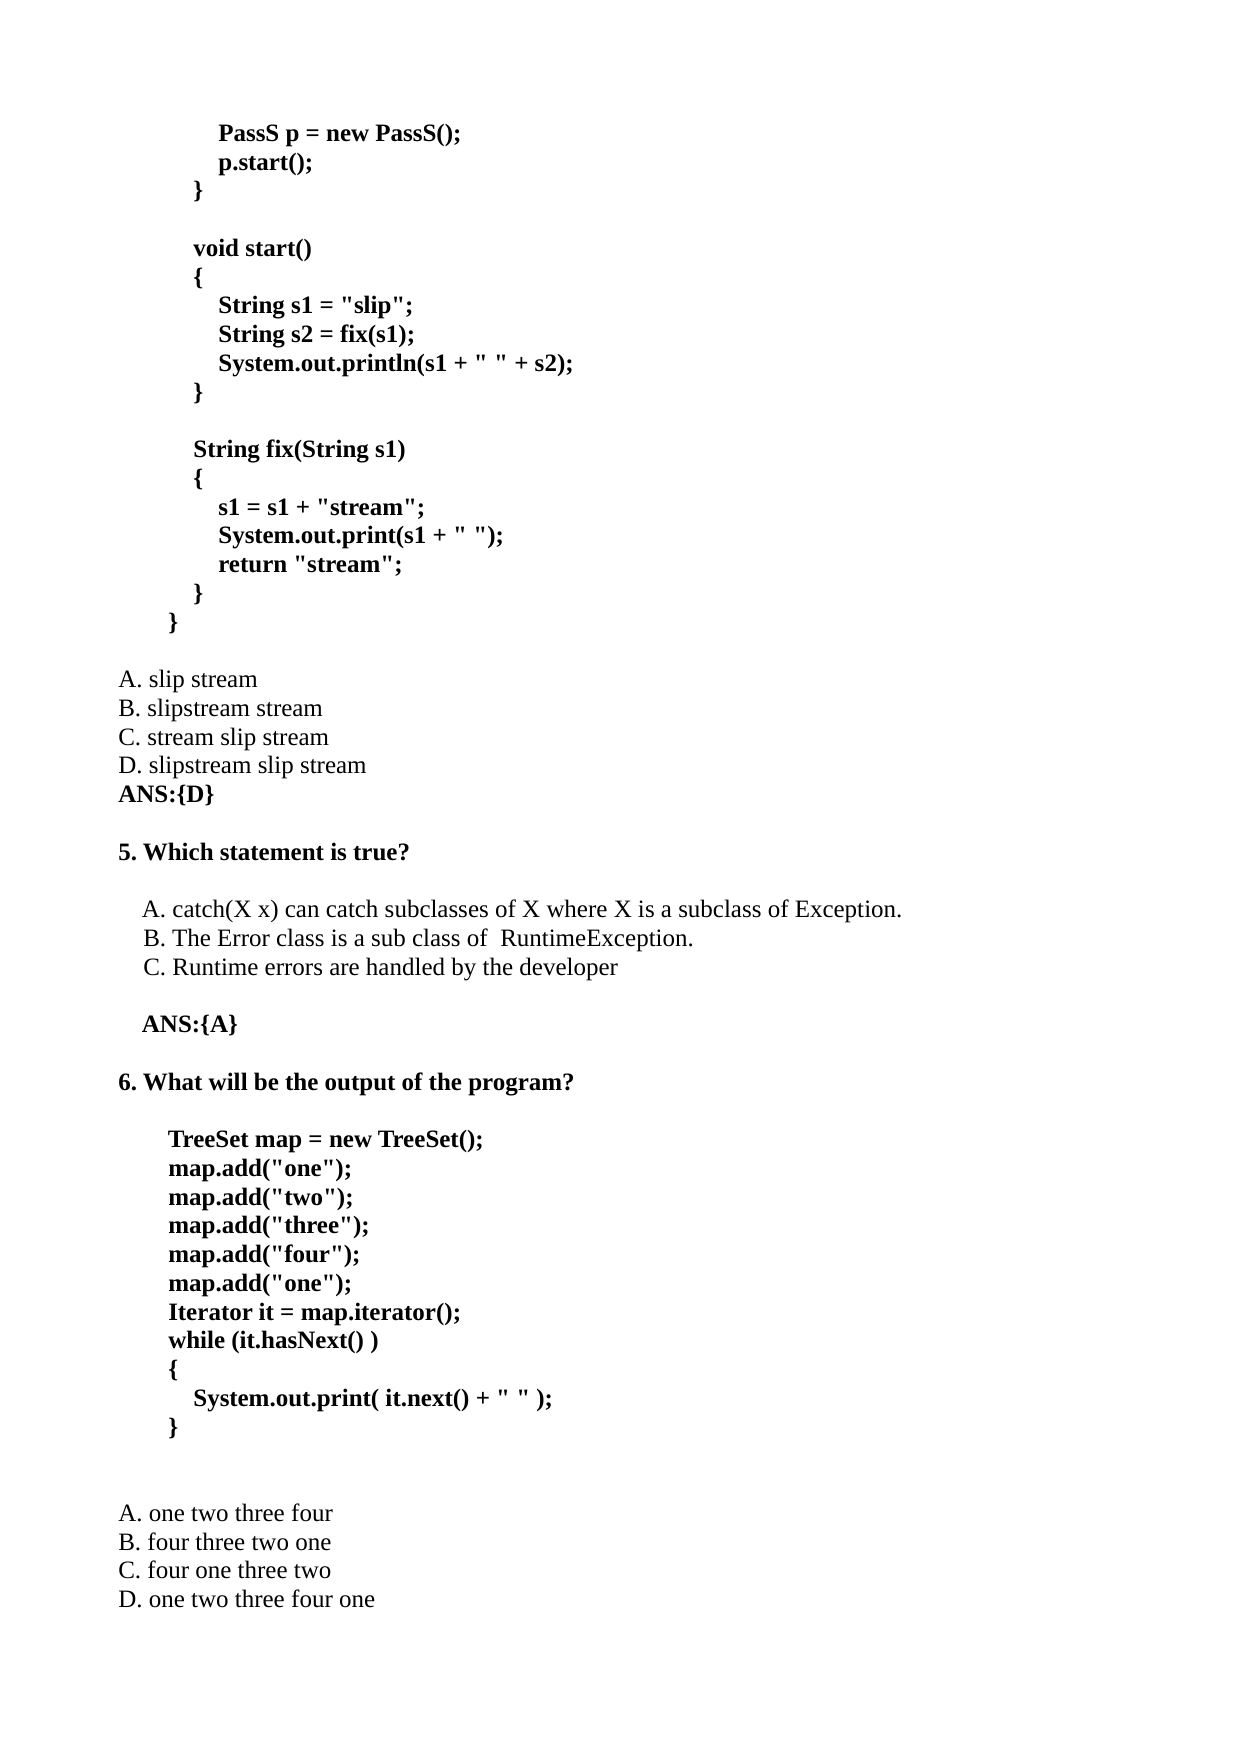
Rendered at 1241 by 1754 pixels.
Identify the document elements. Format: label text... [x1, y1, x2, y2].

text A. one two three four [118, 1498, 1122, 1527]
text D. one two three four one [118, 1584, 1122, 1613]
text { [118, 1354, 1122, 1383]
text System.out.print( it.next() + " " ); [118, 1383, 1122, 1412]
text B. slipstream stream [118, 693, 1122, 722]
text } [118, 607, 1122, 636]
text System.out.print(s1 + " "); [118, 521, 1122, 549]
text return "stream"; [118, 549, 1122, 578]
text TreeSet map = new TreeSet(); [118, 1124, 1122, 1153]
text String s1 = "slip"; [118, 291, 1122, 319]
text System.out.println(s1 + " " + s2); [118, 348, 1122, 377]
text C. four one three two [118, 1556, 1122, 1584]
text A. slip stream [118, 664, 1122, 693]
text String fix(String s1) [118, 434, 1122, 463]
text { [118, 463, 1122, 492]
text ANS:{D} [118, 779, 1122, 808]
text map.add("one"); [118, 1153, 1122, 1182]
text PassS p = new PassS(); [118, 118, 1122, 147]
text map.add("two"); [118, 1182, 1122, 1211]
text String s2 = fix(s1); [118, 319, 1122, 348]
text map.add("one"); [118, 1268, 1122, 1297]
text map.add("three"); [118, 1211, 1122, 1239]
text while (it.hasNext() ) [118, 1326, 1122, 1354]
text D. slipstream slip stream [118, 751, 1122, 779]
text 6. What will be the output of the program? [118, 1067, 1122, 1096]
text map.add("four"); [118, 1239, 1122, 1268]
text } [118, 578, 1122, 607]
text C. Runtime errors are handled by the developer [118, 952, 1122, 981]
text C. stream slip stream [118, 722, 1122, 751]
text ANS:{A} [118, 1009, 1122, 1038]
text B. The Error class is a sub class of RuntimeException. [118, 923, 1122, 952]
text p.start(); [118, 147, 1122, 176]
text } [118, 377, 1122, 406]
text s1 = s1 + "stream"; [118, 492, 1122, 521]
text } [118, 176, 1122, 204]
text void start() [118, 233, 1122, 262]
text } [118, 1412, 1122, 1441]
text A. catch(X x) can catch subclasses of X where X is a subclass of Exception. [118, 894, 1122, 923]
text B. four three two one [118, 1527, 1122, 1556]
text Iterator it = map.iterator(); [118, 1297, 1122, 1326]
text 5. Which statement is true? [118, 837, 1122, 866]
text { [118, 262, 1122, 291]
